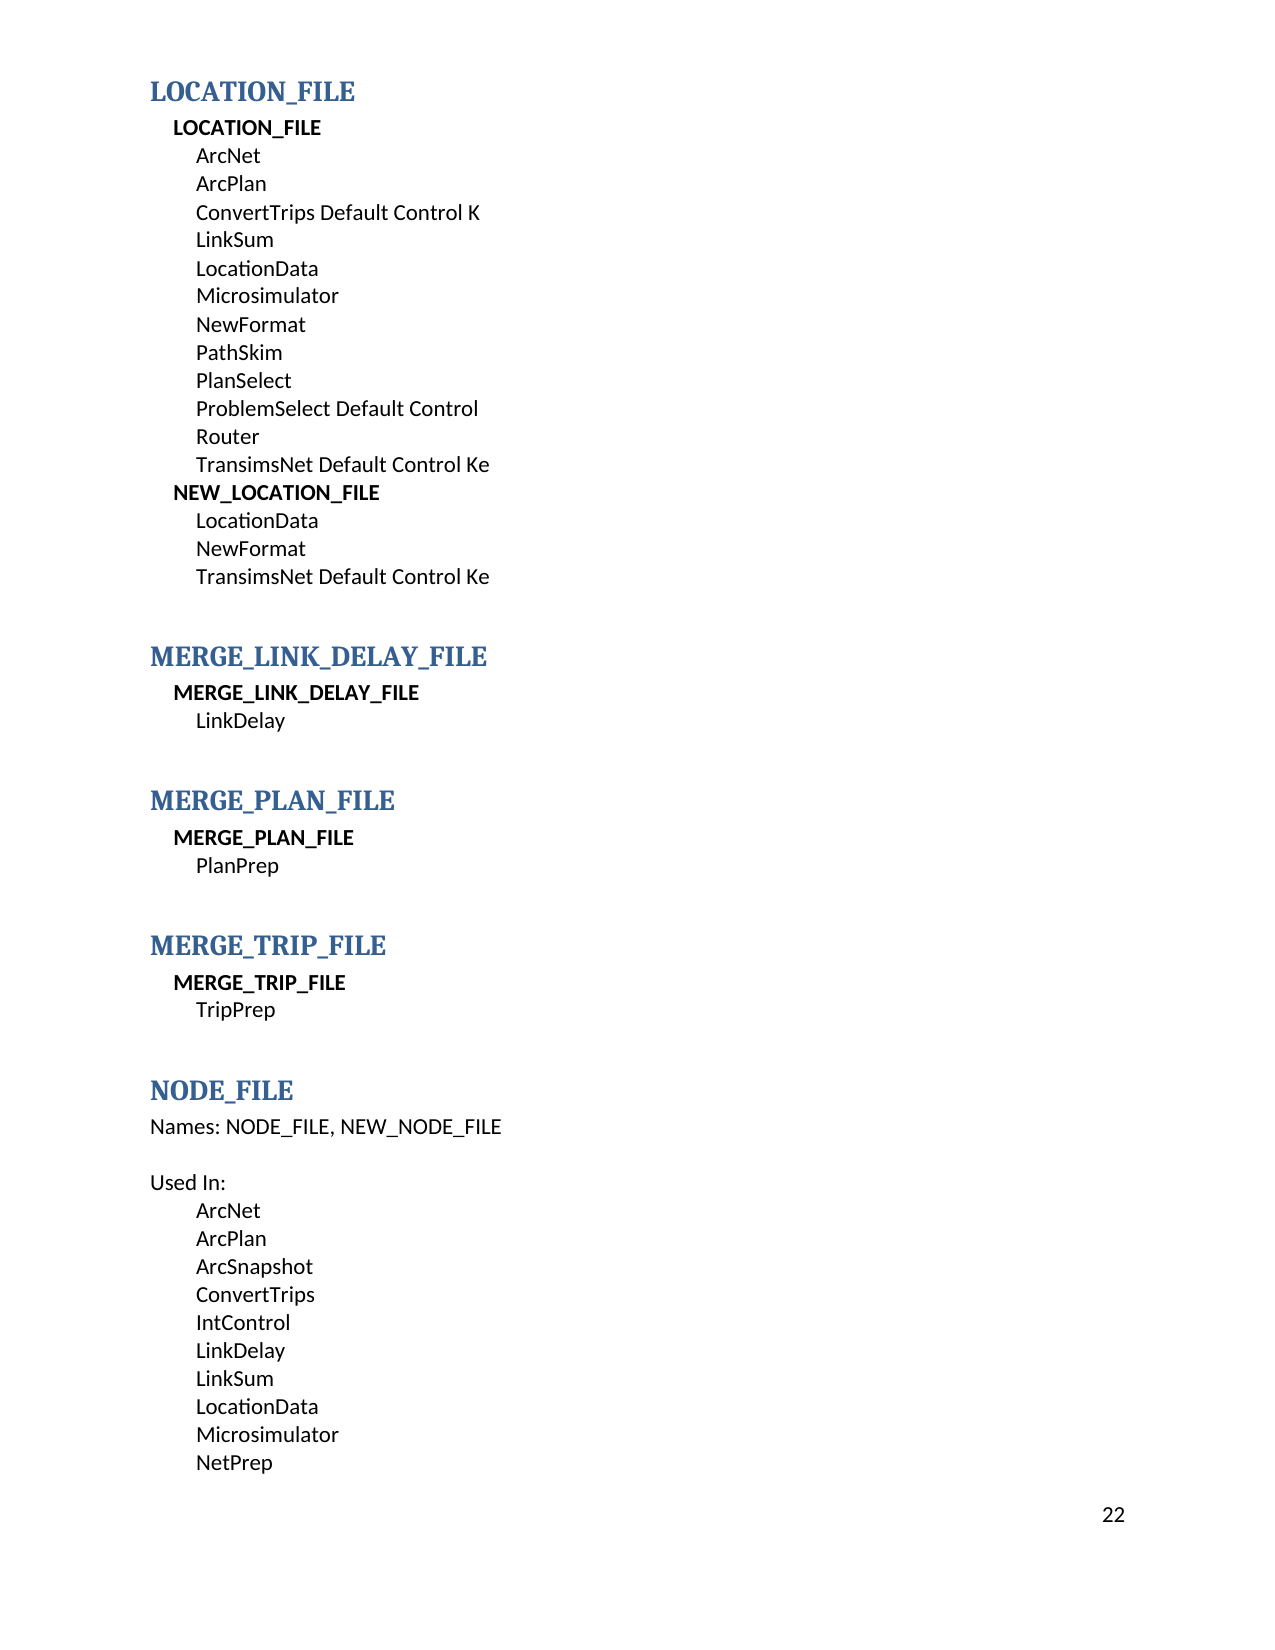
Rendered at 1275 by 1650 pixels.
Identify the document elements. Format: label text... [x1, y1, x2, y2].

text ArcSnapshot [150, 1252, 1125, 1280]
text LinkSum [150, 226, 1125, 254]
text LocationData [150, 1392, 1125, 1420]
text ConvertTrips Default Control K [150, 198, 1125, 226]
subtitle NODE_FILE [150, 1074, 1125, 1107]
subtitle MERGE_LINK_DELAY_FILE [150, 640, 1125, 673]
text ArcPlan [150, 169, 1125, 198]
text Names: NODE_FILE, NEW_NODE_FILE [150, 1112, 1125, 1140]
text MERGE_TRIP_FILE [150, 968, 1125, 996]
text ArcPlan [150, 1224, 1125, 1252]
text LocationData [150, 506, 1125, 534]
text MERGE_LINK_DELAY_FILE [150, 678, 1125, 706]
text NewFormat [150, 310, 1125, 338]
text PathSkim [150, 338, 1125, 366]
text TransimsNet Default Control Ke [150, 450, 1125, 478]
text ConvertTrips [150, 1280, 1125, 1308]
text TransimsNet Default Control Ke [150, 562, 1125, 590]
text MERGE_PLAN_FILE [150, 823, 1125, 851]
text ArcNet [150, 142, 1125, 169]
text Router [150, 422, 1125, 450]
text LinkSum [150, 1364, 1125, 1392]
text TripPrep [150, 996, 1125, 1024]
text ProblemSelect Default Control [150, 394, 1125, 422]
text LocationData [150, 254, 1125, 282]
text PlanPrep [150, 851, 1125, 879]
text Microsimulator [150, 282, 1125, 310]
text LOCATION_FILE [150, 113, 1125, 142]
subtitle MERGE_TRIP_FILE [150, 929, 1125, 963]
text ArcNet [150, 1196, 1125, 1224]
text NEW_LOCATION_FILE [150, 478, 1125, 506]
text LinkDelay [150, 1336, 1125, 1364]
subtitle MERGE_PLAN_FILE [150, 784, 1125, 818]
text Used In: [150, 1168, 1125, 1196]
text NetPrep [150, 1448, 1125, 1476]
text IntControl [150, 1308, 1125, 1336]
text Microsimulator [150, 1420, 1125, 1448]
subtitle LOCATION_FILE [150, 75, 1125, 108]
text LinkDelay [150, 706, 1125, 734]
text PlanSelect [150, 366, 1125, 394]
text NewFormat [150, 534, 1125, 562]
